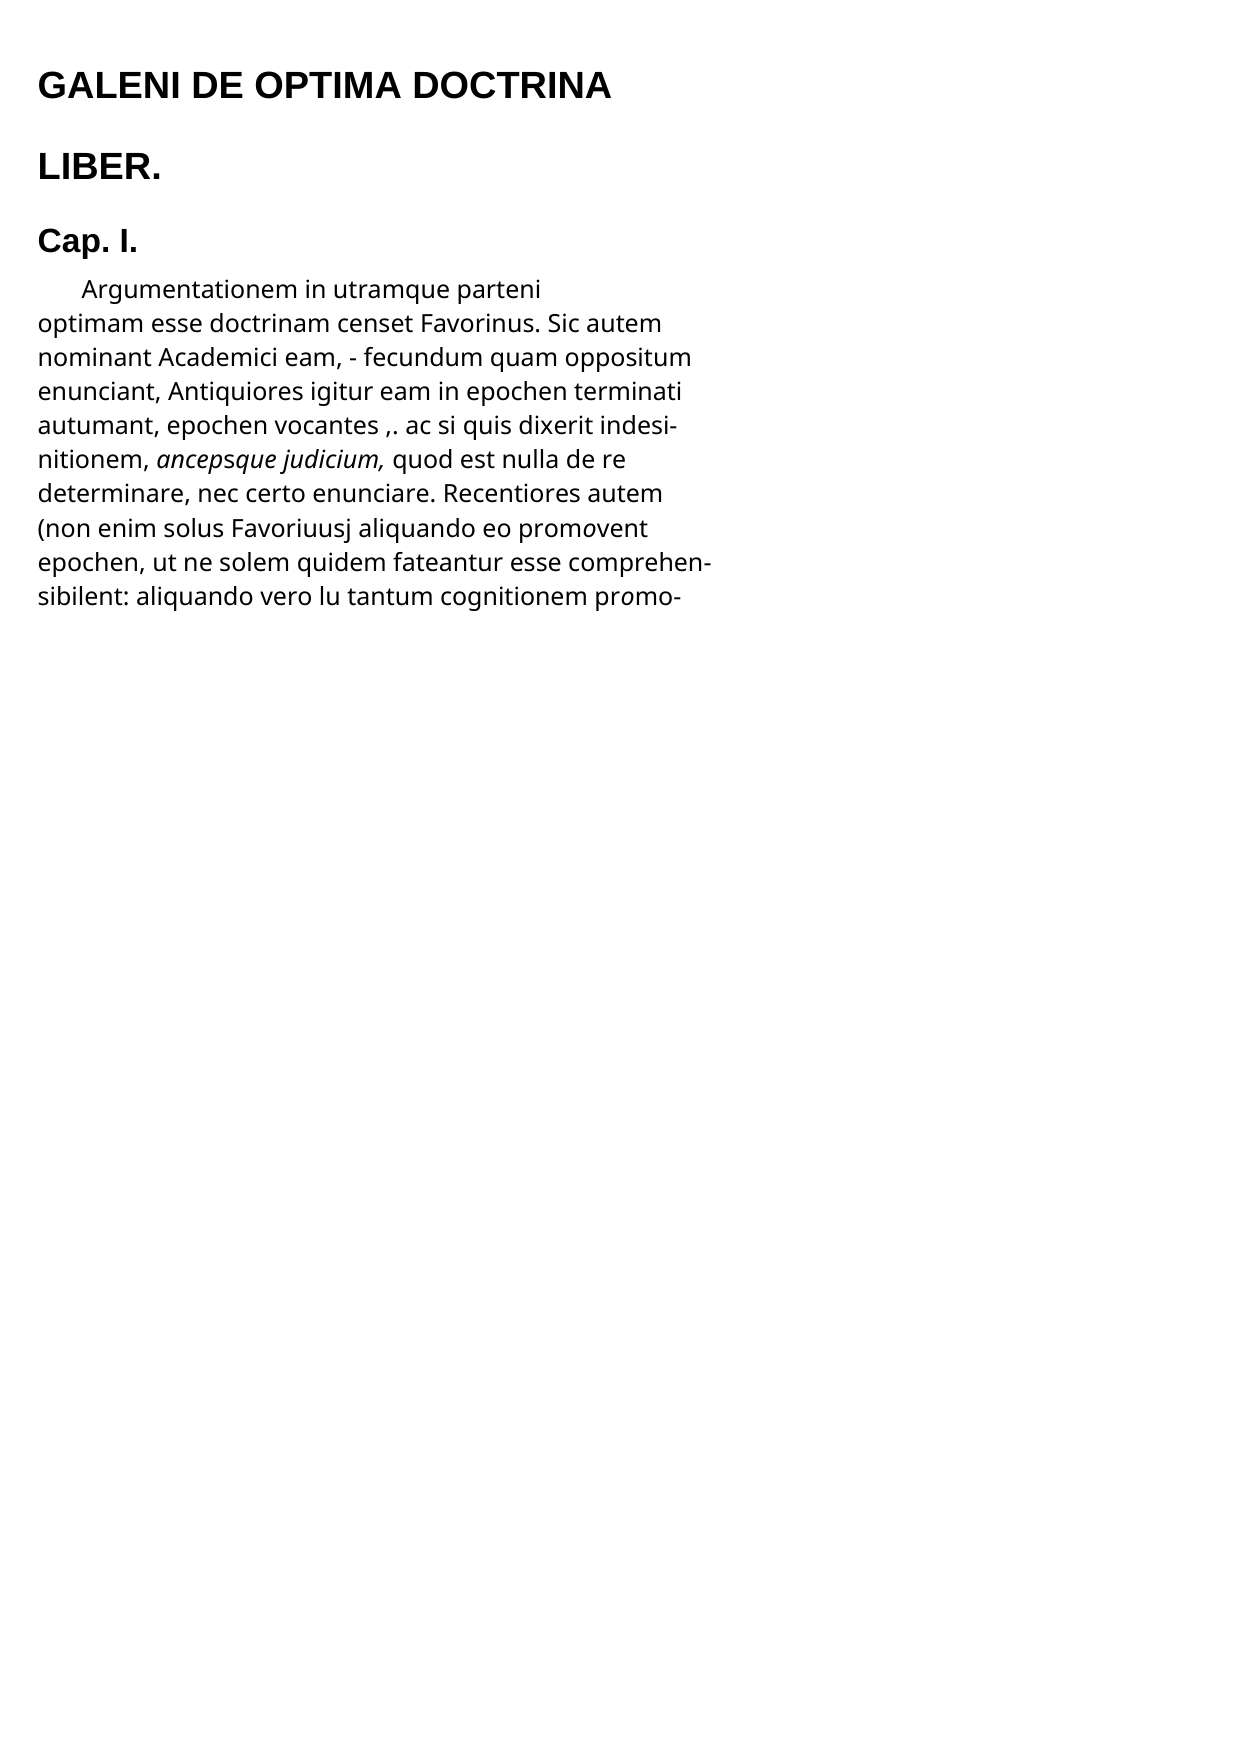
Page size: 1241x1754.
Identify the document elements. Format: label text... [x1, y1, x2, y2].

subtitle LIBER. [37, 144, 1203, 187]
subtitle GALENI DE OPTIMA DOCTRINA [37, 62, 1203, 106]
text Argumentationem in utramque parteni optimam esse doctrinam censet Favorinus. Sic autem nominant Academici eam, - fecundum quam oppositum enunciant, Antiquiores igitur eam in epochen terminati autumant, epochen vocantes ,. ac si quis dixerit indesi- nitionem, ancepsque judicium, quod est nulla de re determinare, nec certo enunciare. Recentiores autem (non enim solus Favoriuusj aliquando eo promovent epochen, ut ne solem quidem fateantur esse comprehen- sibilent: aliquando vero lu tantum cognitionem promo- [37, 272, 1203, 612]
subtitle Cap. I. [37, 221, 1203, 259]
